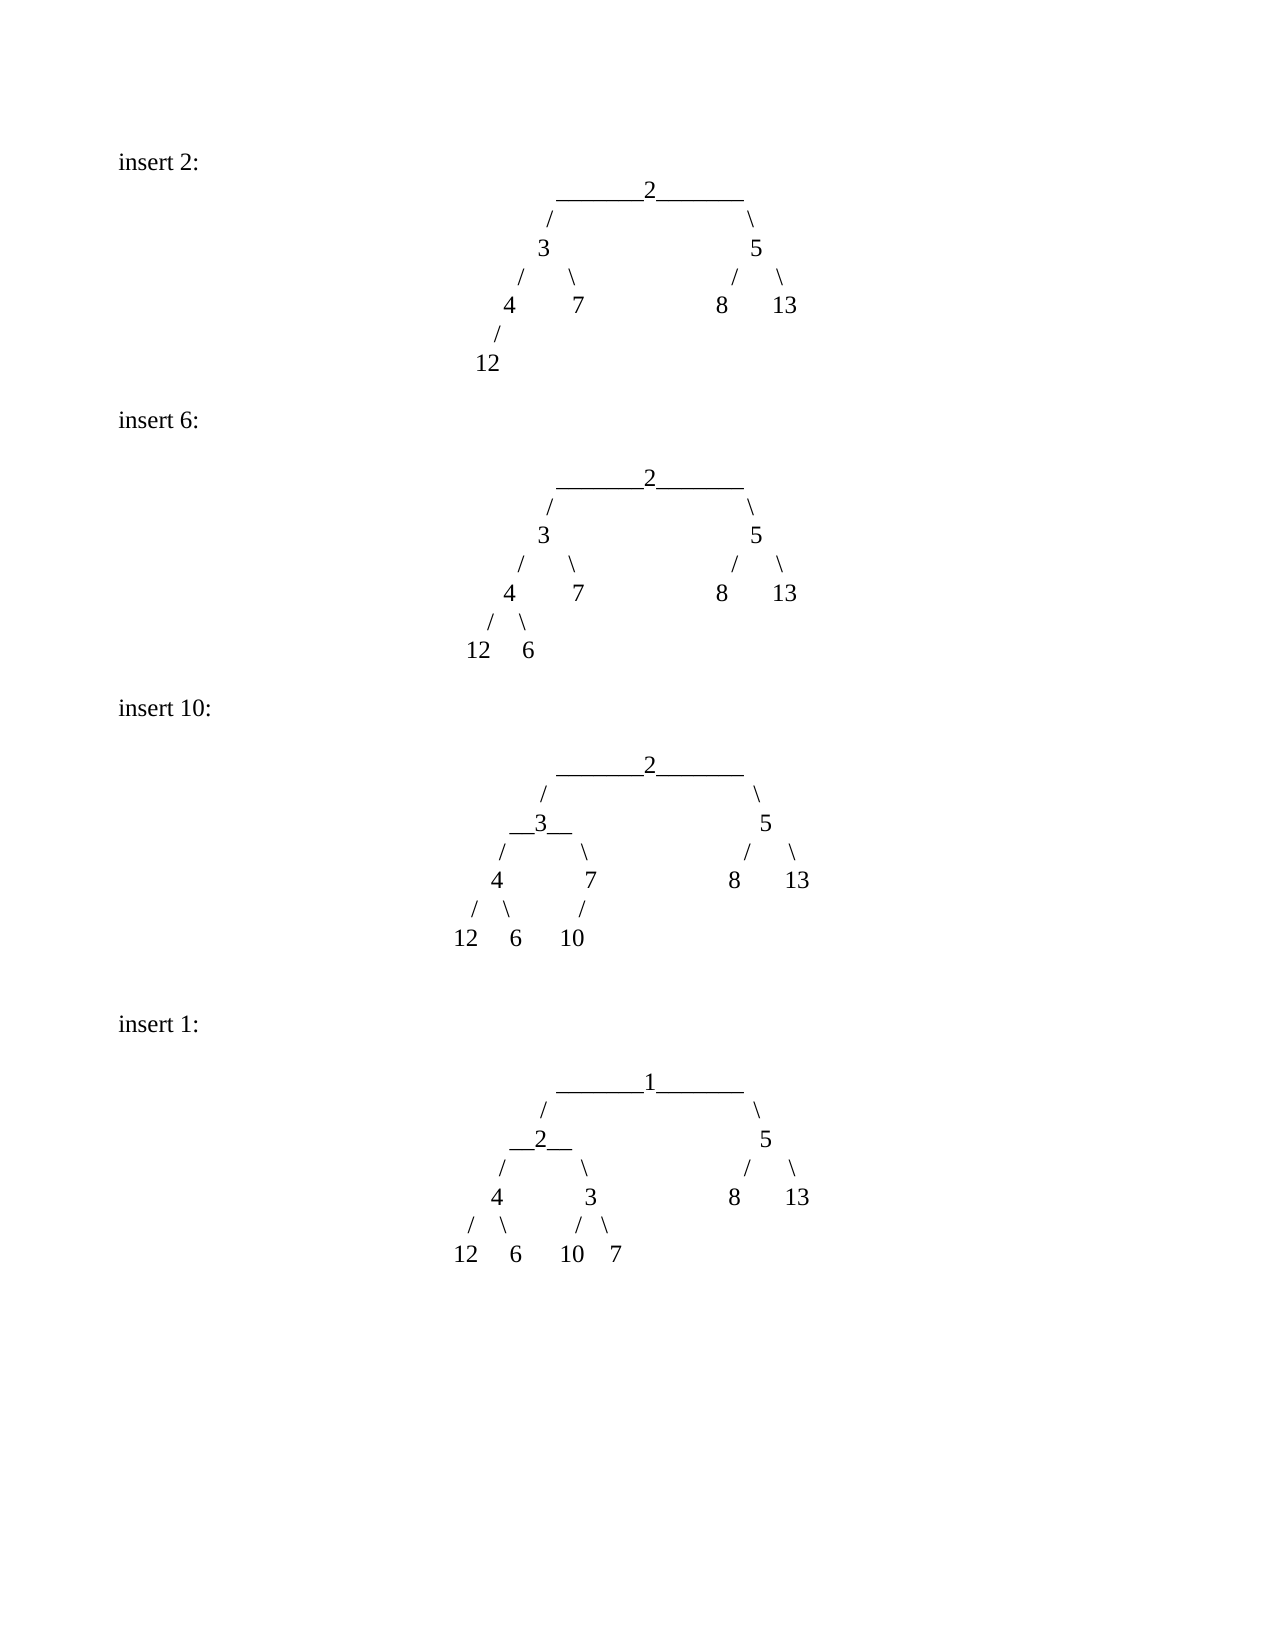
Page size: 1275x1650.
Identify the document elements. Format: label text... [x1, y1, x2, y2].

text / \ / \ [118, 837, 1157, 866]
text / \ / \ [118, 549, 1157, 578]
text / \ [118, 492, 1157, 521]
text / \ / \ [118, 262, 1157, 291]
text / \ [118, 779, 1157, 808]
text 12 6 10 7 [118, 1239, 1157, 1268]
text __3__ 5 [118, 808, 1157, 837]
text 4 3 8 13 [118, 1182, 1157, 1211]
text / \ / [118, 894, 1157, 923]
text 4 7 8 13 [118, 866, 1157, 894]
text 12 [118, 348, 1157, 377]
text insert 6: [118, 406, 1157, 434]
text / \ / \ [118, 1153, 1157, 1182]
text _______1_______ [118, 1067, 1157, 1096]
text _______2_______ [118, 176, 1157, 204]
text / [118, 319, 1157, 348]
text 4 7 8 13 [118, 291, 1157, 319]
text _______2_______ [118, 751, 1157, 779]
text / \ [118, 607, 1157, 636]
text __2__ 5 [118, 1124, 1157, 1153]
text 3 5 [118, 521, 1157, 549]
text insert 2: [118, 147, 1157, 176]
text insert 1: [118, 1009, 1157, 1038]
text 12 6 [118, 636, 1157, 664]
text 3 5 [118, 233, 1157, 262]
text 12 6 10 [118, 923, 1157, 952]
text / \ [118, 204, 1157, 233]
text insert 10: [118, 693, 1157, 722]
text _______2_______ [118, 463, 1157, 492]
text / \ / \ [118, 1211, 1157, 1239]
text / \ [118, 1096, 1157, 1124]
text 4 7 8 13 [118, 578, 1157, 607]
